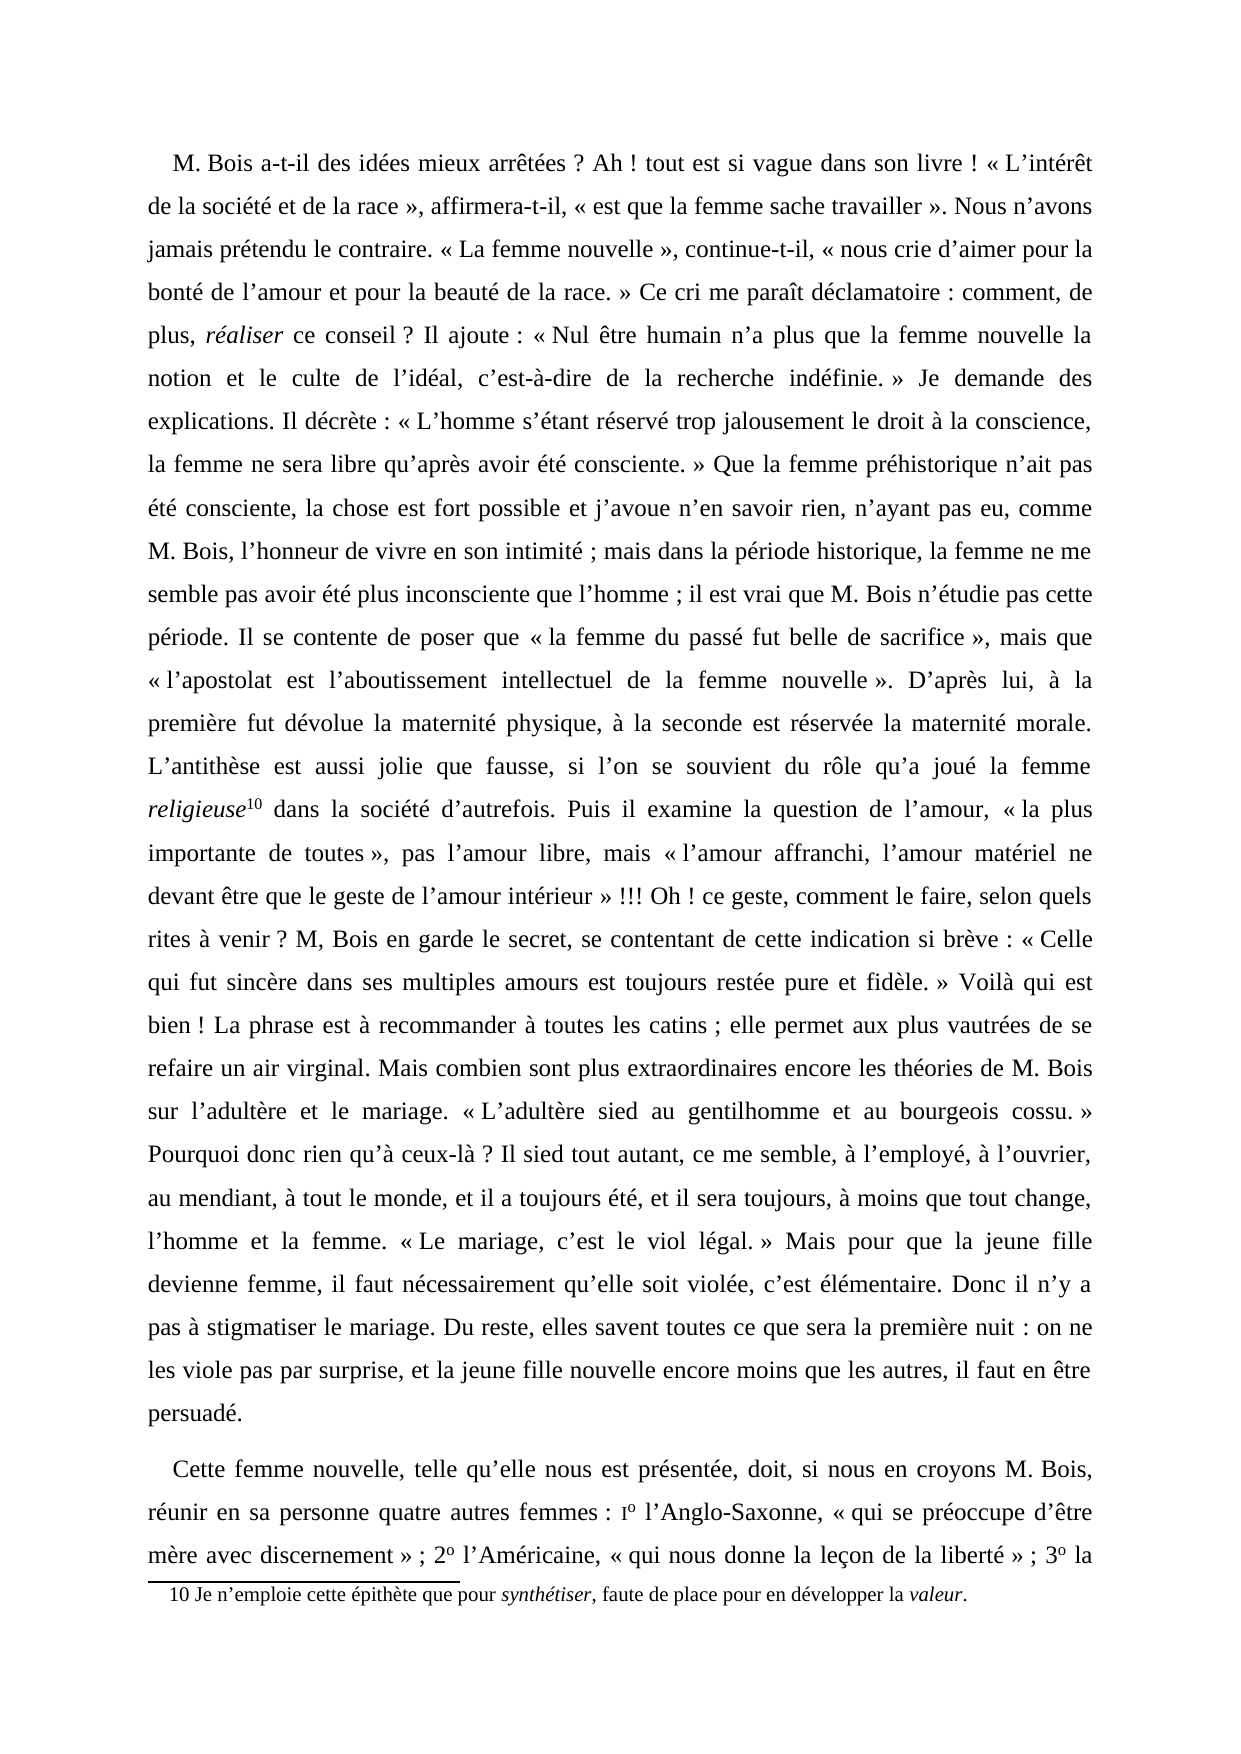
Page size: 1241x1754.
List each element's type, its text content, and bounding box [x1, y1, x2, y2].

text Cette femme nouvelle, telle qu’elle nous est présentée, doit, si nous en croyons M. Bois, réunir en sa personne quatre autres femmes : io l’Anglo-Saxonne, « qui se préoccupe d’être mère avec discernement » ; 2o l’Américaine, « qui nous donne la leçon de la liberté » ; 3o la [148, 1454, 1093, 1569]
text Je n’emploie cette épithète que pour synthétiser, faute de place pour en développer la valeur. [148, 1582, 1093, 1606]
text M. Bois a-t-il des idées mieux arrêtées ? Ah ! tout est si vague dans son livre ! « L’intérêt de la société et de la race », affirmera-t-il, « est que la femme sache travailler ». Nous n’avons jamais prétendu le contraire. « La femme nouvelle », continue-t-il, « nous crie d’aimer pour la bonté de l’amour et pour la beauté de la race. » Ce cri me paraît déclamatoire : comment, de plus, réaliser ce conseil ? Il ajoute : « Nul être humain n’a plus que la femme nouvelle la notion et le culte de l’idéal, c’est-à-dire de la recherche indéfinie. » Je demande des explications. Il décrète : « L’homme s’étant réservé trop jalousement le droit à la conscience, la femme ne sera libre qu’après avoir été consciente. » Que la femme préhistorique n’ait pas été consciente, la chose est fort possible et j’avoue n’en savoir rien, n’ayant pas eu, comme M. Bois, l’honneur de vivre en son intimité ; mais dans la période historique, la femme ne me semble pas avoir été plus inconsciente que l’homme ; il est vrai que M. Bois n’étudie pas cette période. Il se contente de poser que « la femme du passé fut belle de sacrifice », mais que « l’apostolat est l’aboutissement intellectuel de la femme nouvelle ». D’après lui, à la première fut dévolue la maternité physique, à la seconde est réservée la maternité morale. L’antithèse est aussi jolie que fausse, si l’on se souvient du rôle qu’a joué la femme religieuse dans la société d’autrefois. Puis il examine la question de l’amour, « la plus importante de toutes », pas l’amour libre, mais « l’amour affranchi, l’amour matériel ne devant être que le geste de l’amour intérieur » !!! Oh ! ce geste, comment le faire, selon quels rites à venir ? M, Bois en garde le secret, se contentant de cette indication si brève : « Celle qui fut sincère dans ses multiples amours est toujours restée pure et fidèle. » Voilà qui est bien ! La phrase est à recommander à toutes les catins ; elle permet aux plus vautrées de se refaire un air virginal. Mais combien sont plus extraordinaires encore les théories de M. Bois sur l’adultère et le mariage. « L’adultère sied au gentilhomme et au bourgeois cossu. » Pourquoi donc rien qu’à ceux-là ? Il sied tout autant, ce me semble, à l’employé, à l’ouvrier, au mendiant, à tout le monde, et il a toujours été, et il sera toujours, à moins que tout change, l’homme et la femme. « Le mariage, c’est le viol légal. » Mais pour que la jeune fille devienne femme, il faut nécessairement qu’elle soit violée, c’est élémentaire. Donc il n’y a pas à stigmatiser le mariage. Du reste, elles savent toutes ce que sera la première nuit : on ne les viole pas par surprise, et la jeune fille nouvelle encore moins que les autres, il faut en être persuadé. [148, 148, 1093, 1427]
